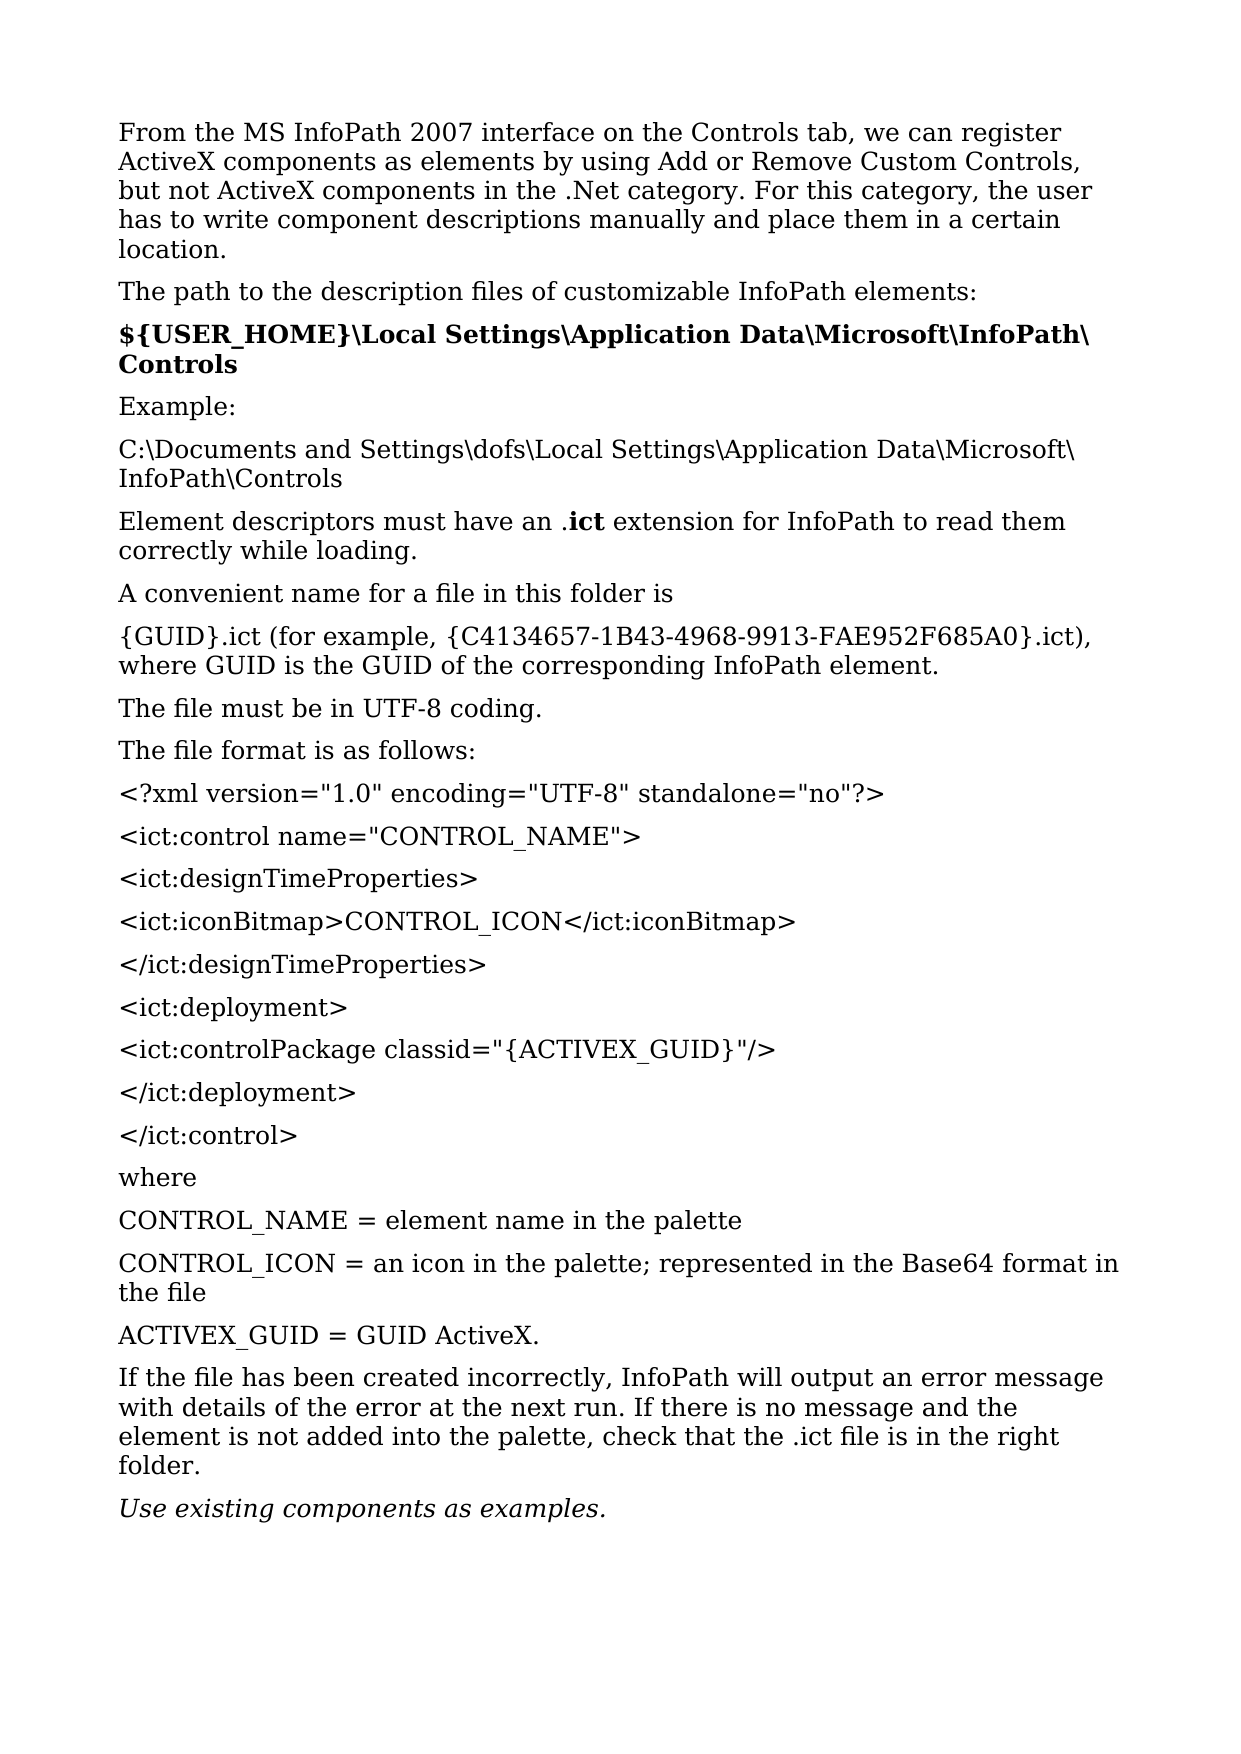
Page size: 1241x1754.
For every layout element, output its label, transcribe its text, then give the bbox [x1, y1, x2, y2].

text Example: [118, 392, 1122, 422]
text Element descriptors must have an .ict extension for InfoPath to read them correctly while loading. [118, 507, 1122, 566]
text ${USER_HOME}\Local Settings\Application Data\Microsoft\InfoPath\Controls [118, 320, 1122, 379]
text ACTIVEX_GUID = GUID ActiveX. [118, 1321, 1122, 1350]
text <ict:iconBitmap>CONTROL_ICON</ict:iconBitmap> [118, 907, 1122, 936]
text The path to the description files of customizable InfoPath elements: [118, 277, 1122, 307]
text <ict:controlPackage classid="{ACTIVEX_GUID}"/> [118, 1035, 1122, 1064]
text CONTROL_ICON = an icon in the palette; represented in the Base64 format in the file [118, 1249, 1122, 1307]
text </ict:control> [118, 1121, 1122, 1150]
text </ict:deployment> [118, 1078, 1122, 1107]
text Use existing components as examples. [118, 1494, 1122, 1523]
text The file must be in UTF-8 coding. [118, 694, 1122, 723]
text From the MS InfoPath 2007 interface on the Controls tab, we can register ActiveX components as elements by using Add or Remove Custom Controls, but not ActiveX components in the .Net category. For this category, the user has to write component descriptions manually and place them in a certain location. [118, 118, 1122, 264]
text <ict:designTimeProperties> [118, 864, 1122, 894]
text A convenient name for a file in this folder is [118, 579, 1122, 608]
text <ict:control name="CONTROL_NAME"> [118, 822, 1122, 851]
text where [118, 1163, 1122, 1193]
text </ict:designTimeProperties> [118, 950, 1122, 979]
text CONTROL_NAME = element name in the palette [118, 1206, 1122, 1235]
text <ict:deployment> [118, 993, 1122, 1022]
text If the file has been created incorrectly, InfoPath will output an error message with details of the error at the next run. If there is no message and the element is not added into the palette, check that the .ict file is in the right folder. [118, 1363, 1122, 1480]
text The file format is as follows: [118, 736, 1122, 766]
text <?xml version="1.0" encoding="UTF-8" standalone="no"?> [118, 779, 1122, 808]
text {GUID}.ict (for example, {C4134657-1B43-4968-9913-FAE952F685A0}.ict), where GUID is the GUID of the corresponding InfoPath element. [118, 622, 1122, 680]
text C:\Documents and Settings\dofs\Local Settings\Application Data\Microsoft\InfoPath\Controls [118, 435, 1122, 493]
